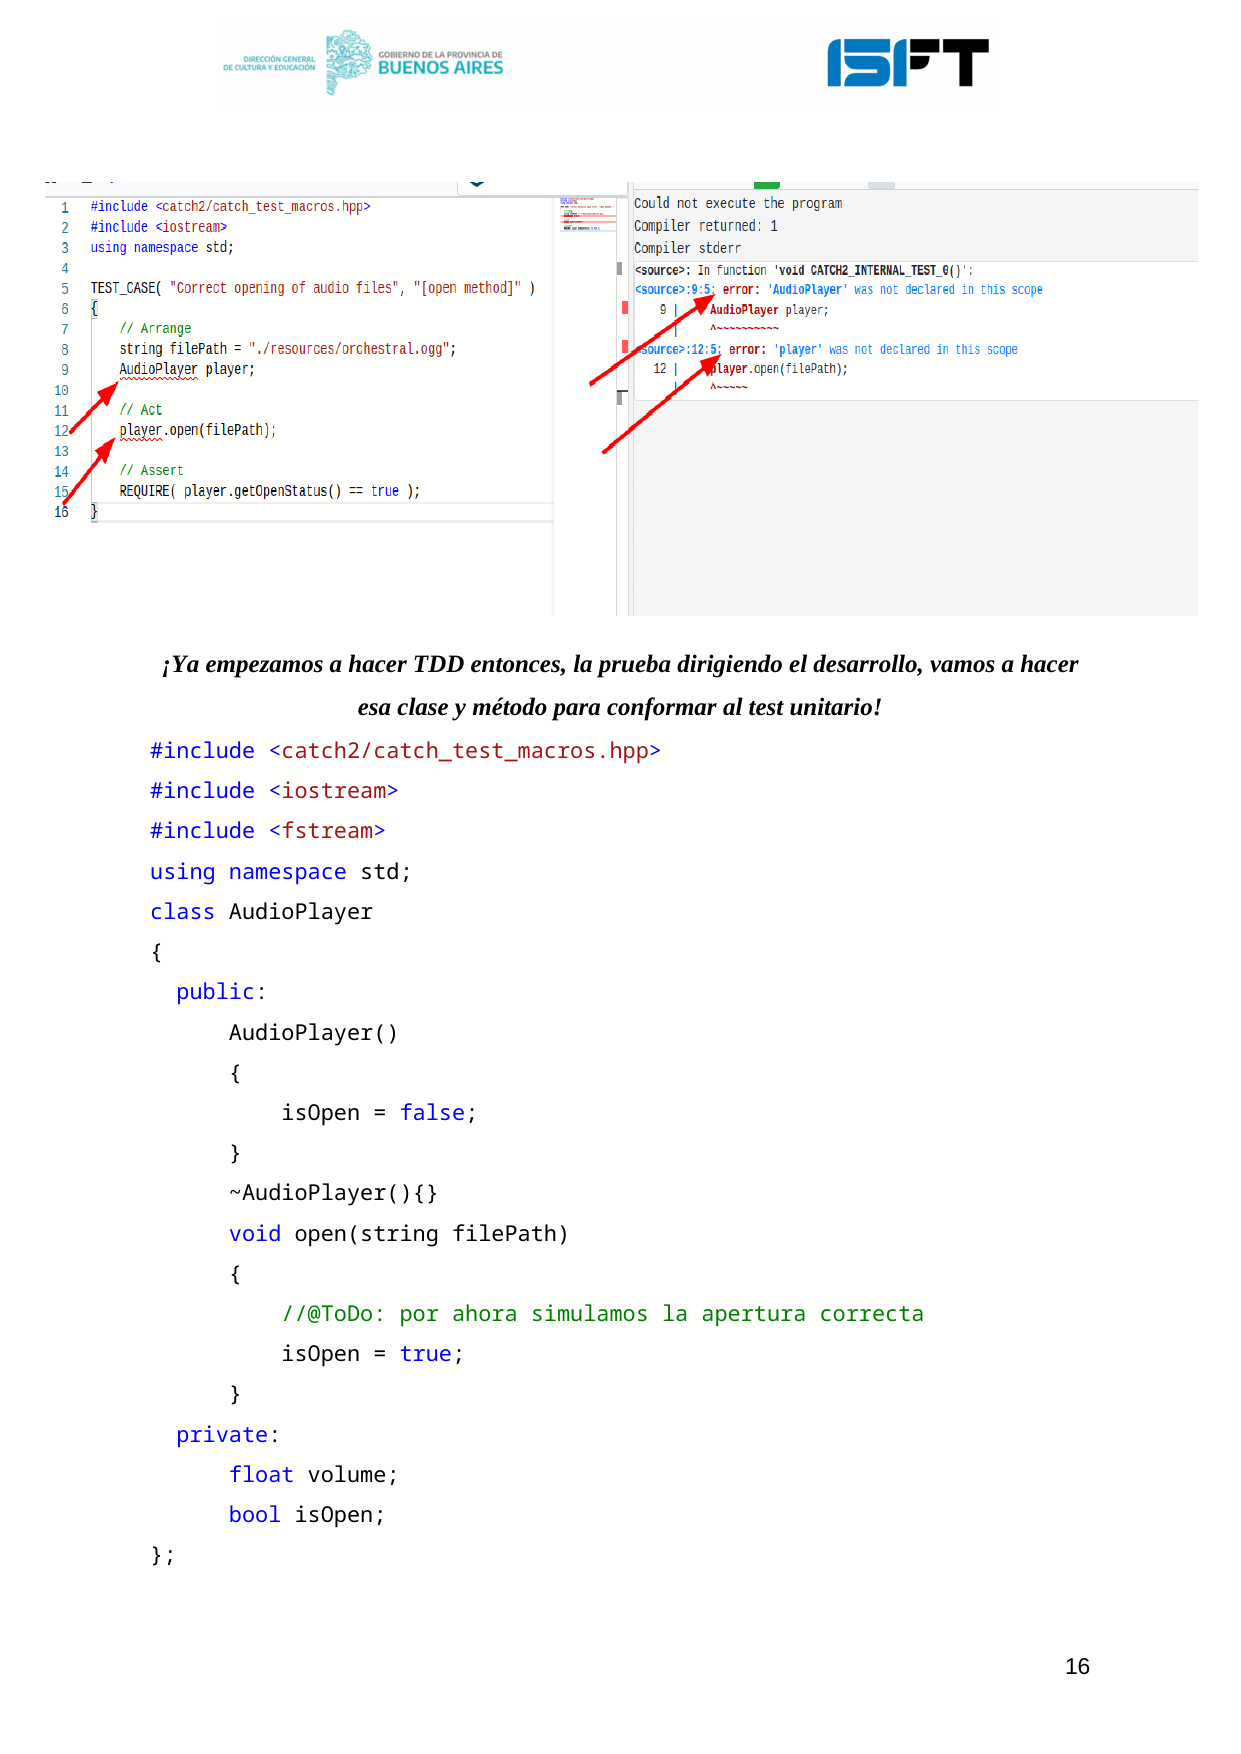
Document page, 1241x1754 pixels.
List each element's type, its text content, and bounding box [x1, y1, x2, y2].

text { [150, 1057, 1090, 1086]
text { [150, 936, 1090, 966]
text float volume; [150, 1459, 1090, 1488]
text using namespace std; [150, 856, 1090, 885]
text #include <fstream> [150, 815, 1090, 845]
text void open(string filePath) [150, 1217, 1090, 1247]
text } [150, 1137, 1090, 1167]
text //@ToDo: por ahora simulamos la apertura correcta [150, 1298, 1090, 1328]
text ¡Ya empezamos a hacer TDD entonces, la prueba dirigiendo el desarrollo, vamos a hacer esa clase y método para conformar al test unitario! [150, 616, 1090, 721]
text isOpen = false; [150, 1097, 1090, 1127]
text #include <catch2/catch_test_macros.hpp> [150, 735, 1090, 765]
text private: [150, 1418, 1090, 1448]
picture [218, 18, 994, 106]
text class AudioPlayer [150, 896, 1090, 926]
text } [150, 1378, 1090, 1408]
text AudioPlayer() [150, 1016, 1090, 1046]
text ~AudioPlayer(){} [150, 1177, 1090, 1207]
text }; [150, 1539, 1090, 1569]
picture [45, 182, 1199, 616]
text isOpen = true; [150, 1338, 1090, 1368]
text bool isOpen; [150, 1499, 1090, 1529]
text public: [150, 976, 1090, 1006]
text { [150, 1258, 1090, 1287]
text [150, 150, 1090, 182]
text #include <iostream> [150, 775, 1090, 805]
